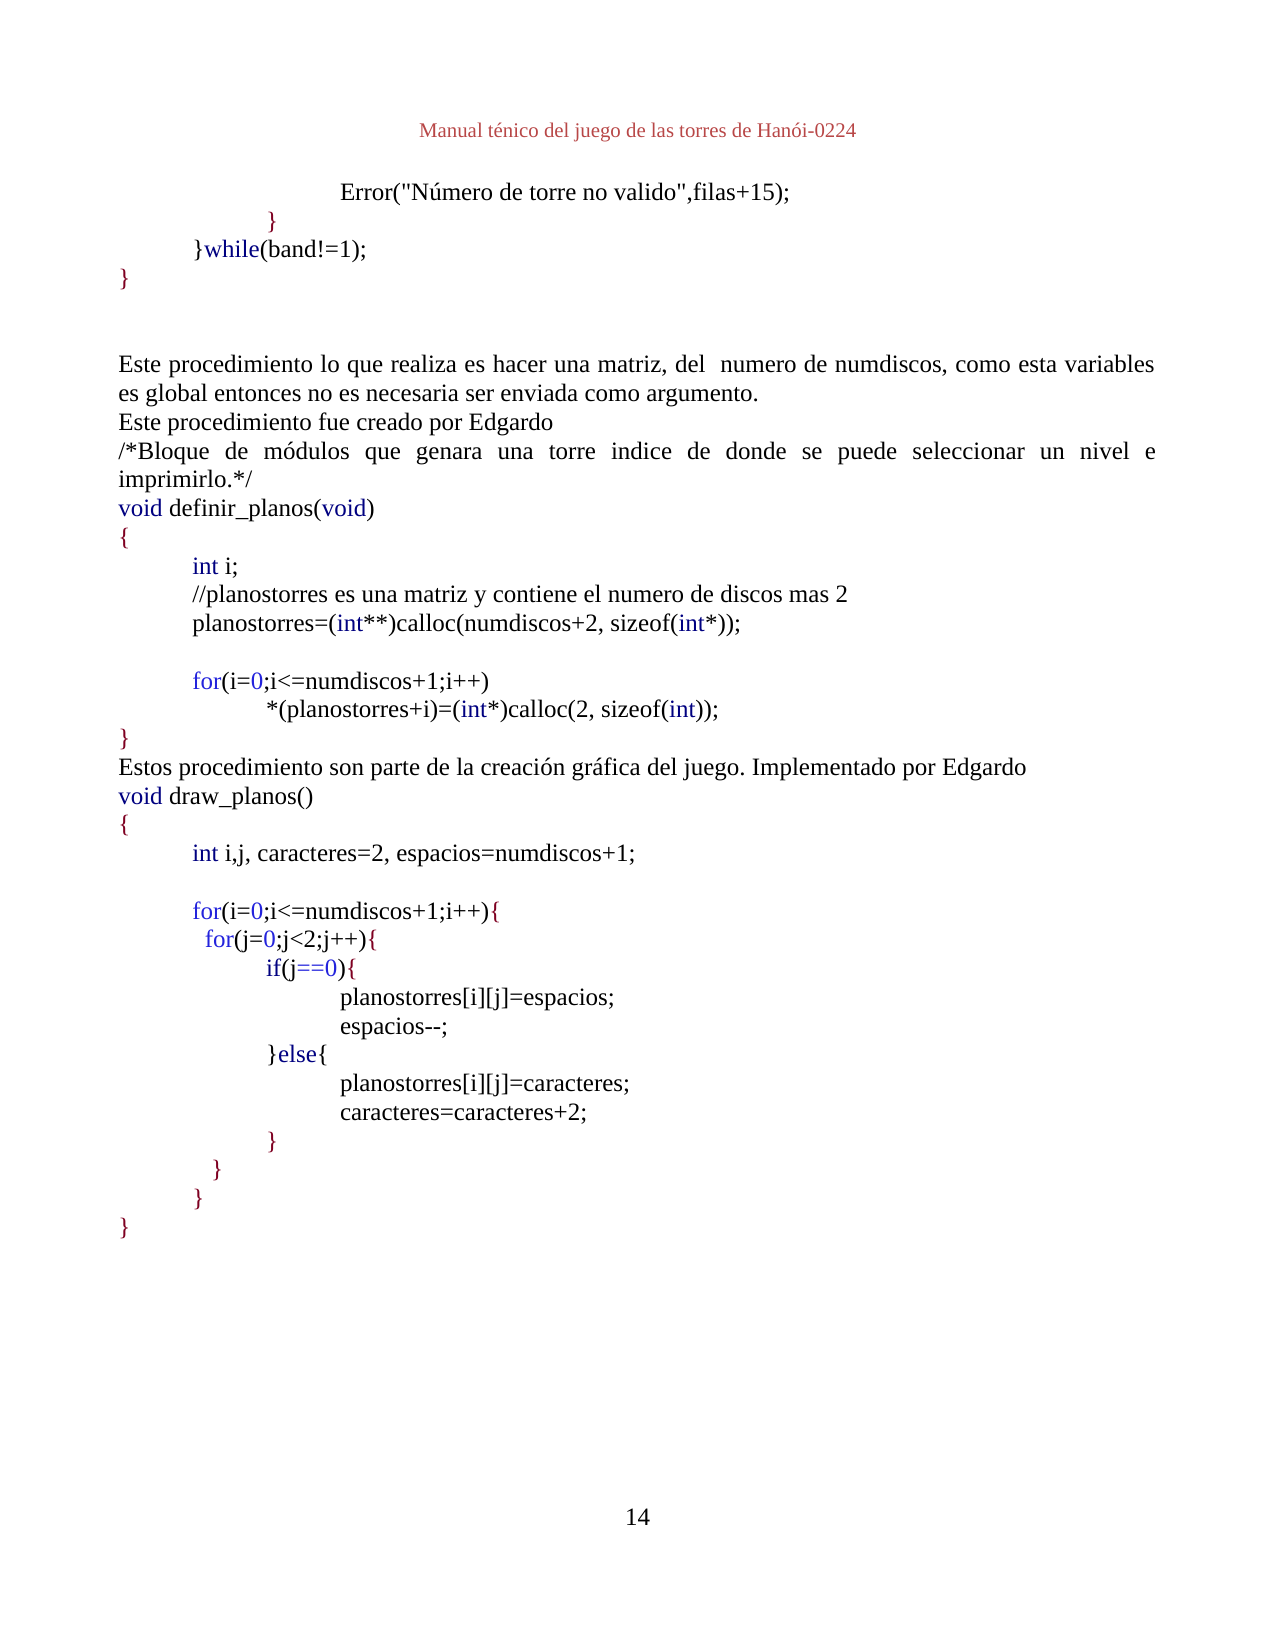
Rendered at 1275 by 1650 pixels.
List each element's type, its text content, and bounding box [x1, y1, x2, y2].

text } [118, 1154, 1157, 1183]
text }while(band!=1); [118, 234, 1157, 263]
text void draw_planos() [118, 781, 1157, 809]
text for(j=0;j<2;j++){ [118, 924, 1157, 953]
text planostorres[i][j]=caracteres; [118, 1068, 1157, 1097]
text } [118, 263, 1157, 292]
text if(j==0){ [118, 953, 1157, 982]
text } [118, 1183, 1157, 1212]
text *(planostorres+i)=(int*)calloc(2, sizeof(int)); [118, 694, 1157, 723]
text //planostorres es una matriz y contiene el numero de discos mas 2 [118, 579, 1157, 608]
text } [118, 723, 1157, 752]
text espacios--; [118, 1011, 1157, 1039]
text planostorres[i][j]=espacios; [118, 982, 1157, 1011]
text }else{ [118, 1039, 1157, 1068]
text Error("Número de torre no valido",filas+15); [118, 177, 1157, 206]
text for(i=0;i<=numdiscos+1;i++) [118, 666, 1157, 694]
text } [118, 1126, 1157, 1154]
text planostorres=(int**)calloc(numdiscos+2, sizeof(int*)); [118, 608, 1157, 637]
text int i; [118, 551, 1157, 579]
text caracteres=caracteres+2; [118, 1097, 1157, 1126]
text Estos procedimiento son parte de la creación gráfica del juego. Implementado por Edgardo [118, 752, 1157, 781]
text /*Bloque de módulos que genara una torre indice de donde se puede seleccionar un nivel e imprimirlo.*/ [118, 436, 1157, 493]
text int i,j, caracteres=2, espacios=numdiscos+1; [118, 838, 1157, 867]
text } [118, 206, 1157, 234]
text for(i=0;i<=numdiscos+1;i++){ [118, 896, 1157, 924]
text void definir_planos(void) [118, 493, 1157, 522]
text { [118, 522, 1157, 551]
text Este procedimiento fue creado por Edgardo [118, 407, 1157, 436]
text Este procedimiento lo que realiza es hacer una matriz, del numero de numdiscos, como esta variables es global entonces no es necesaria ser enviada como argumento. [118, 349, 1157, 407]
text } [118, 1212, 1157, 1241]
text { [118, 809, 1157, 838]
